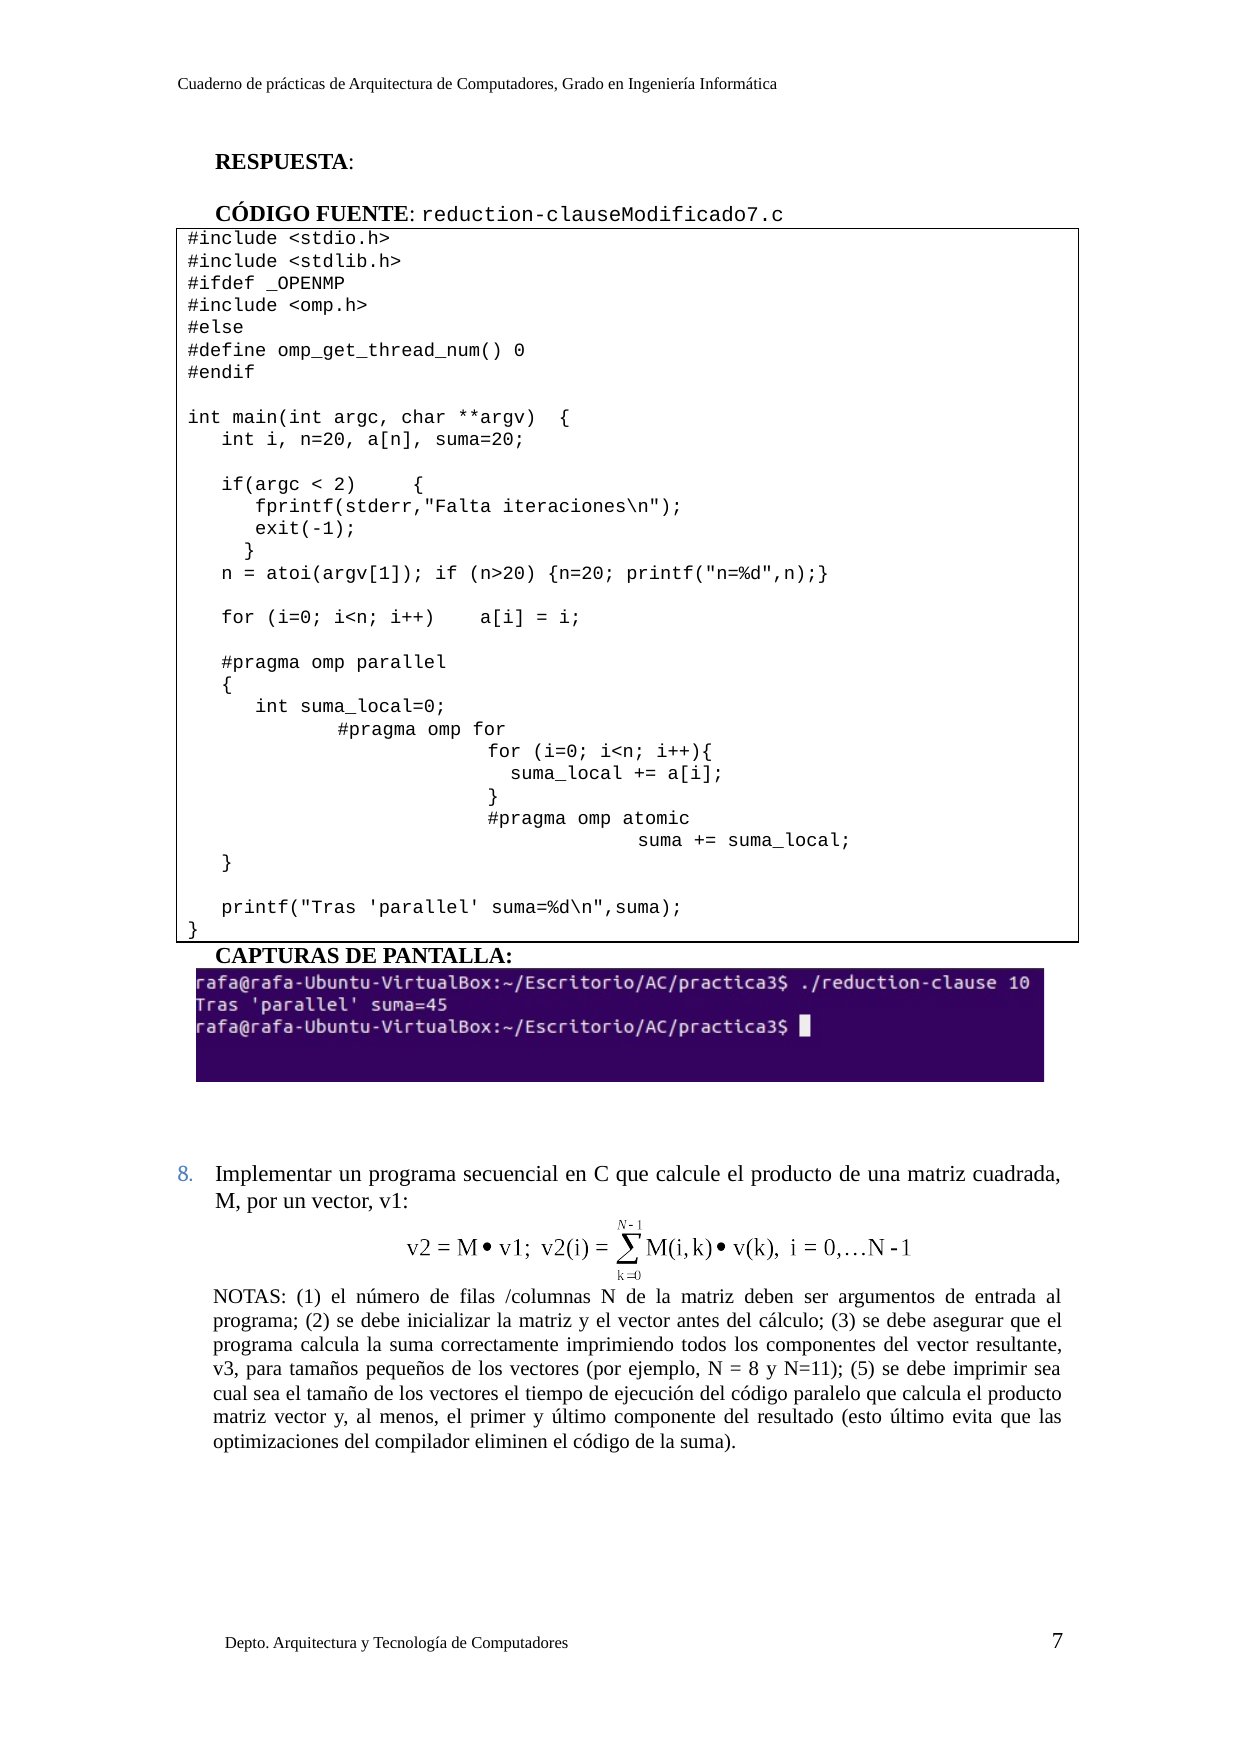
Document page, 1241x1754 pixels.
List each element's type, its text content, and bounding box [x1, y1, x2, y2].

table_header #include <stdio.h> #include <stdlib.h> #ifdef _OPENMP #include <omp.h> #else #define omp_get_thread_num() 0 #endif int main(int argc, char **argv) { int i, n=20, a[n], suma=20; if(argc < 2) { fprintf(stderr,"Falta iteraciones\n"); exit(-1); } n = atoi(argv[1]); if (n>20) {n=20; printf("n=%d",n);} for (i=0; i<n; i++) a[i] = i; #pragma omp parallel { int suma_local=0; #pragma omp for for (i=0; i<n; i++){ suma_local += a[i]; } #pragma omp atomic suma += suma_local; } printf("Tras 'parallel' suma=%d\n",suma); } [177, 229, 1078, 941]
picture [196, 968, 1045, 1082]
text NOTAS: (1) el número de filas /columnas N de la matriz deben ser argumentos de entrada al programa; (2) se debe inicializar la matriz y el vector antes del cálculo; (3) se debe asegurar que el programa calcula la suma correctamente imprimiendo todos los componentes del vector resultante, v3, para tamaños pequeños de los vectores (por ejemplo, N = 8 y N=11); (5) se debe imprimir sea cual sea el tamaño de los vectores el tiempo de ejecución del código paralelo que calcula el producto matriz vector y, al menos, el primer y último componente del resultado (esto último evita que las optimizaciones del compilador eliminen el código de la suma). [213, 1284, 1063, 1453]
text RESPUESTA: [215, 148, 1063, 174]
list Implementar un programa secuencial en C que calcule el producto de una matriz cuadrada, M, por un vector, v1: [177, 1160, 1063, 1213]
text CÓDIGO FUENTE: reduction-clauseModificado7.c [215, 200, 1063, 228]
text CAPTURAS DE PANTALLA: [215, 943, 1063, 969]
